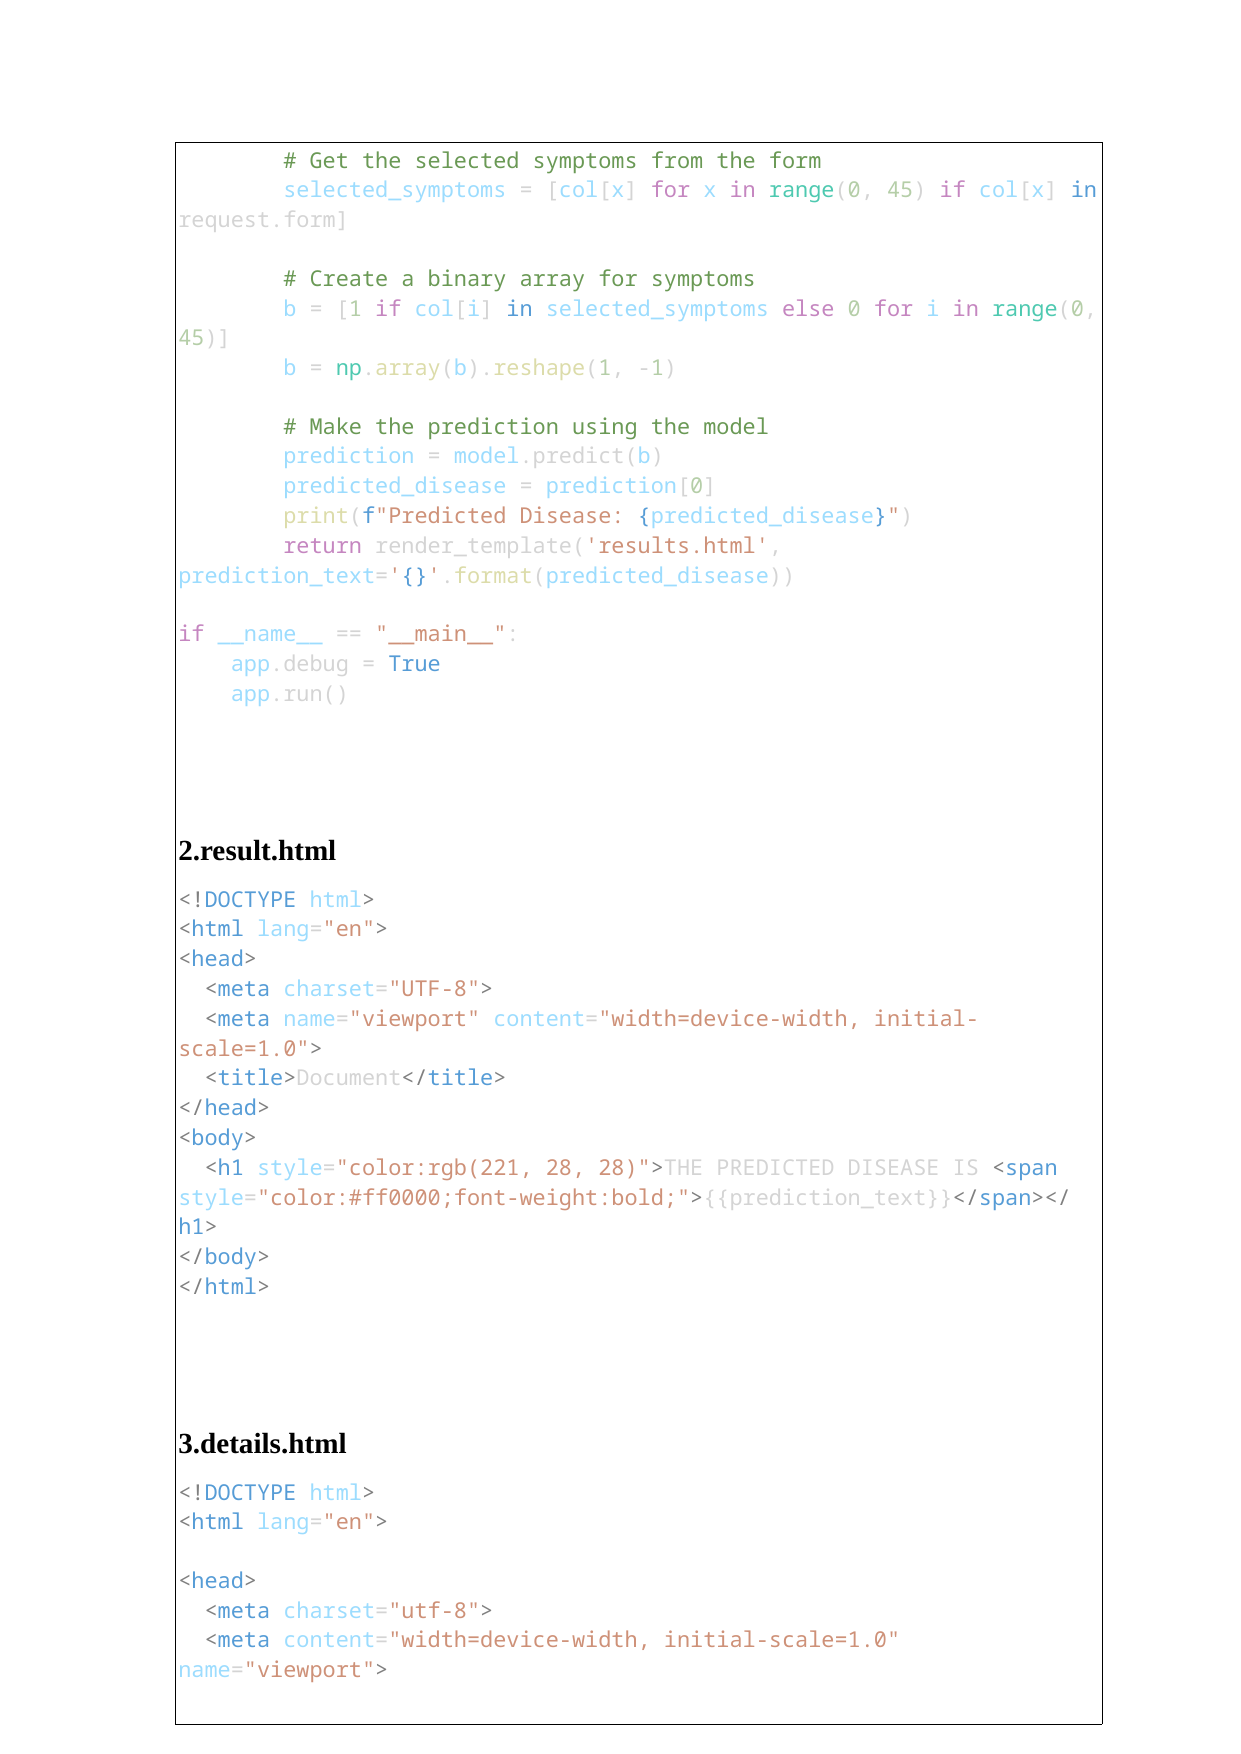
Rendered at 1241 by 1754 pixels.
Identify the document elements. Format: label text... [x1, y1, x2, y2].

text <head> [178, 943, 1100, 973]
text <h1 style="color:rgb(221, 28, 28)">THE PREDICTED DISEASE IS <span style="color:#ff0000;font-weight:bold;">{{prediction_text}}</span></h1> [178, 1152, 1100, 1241]
text return render_template('results.html', prediction_text='{}'.format(predicted_disease)) [178, 530, 1100, 589]
text <meta charset="UTF-8"> [178, 973, 1100, 1003]
text selected_symptoms = [col[x] for x in range(0, 45) if col[x] in request.form] [178, 174, 1100, 234]
text # Get the selected symptoms from the form [178, 145, 1100, 174]
text </head> [178, 1092, 1100, 1122]
text </html> [178, 1271, 1100, 1301]
text app.debug = True [178, 648, 1100, 678]
text <meta charset="utf-8"> [178, 1595, 1100, 1624]
text <meta name="viewport" content="width=device-width, initial-scale=1.0"> [178, 1003, 1100, 1062]
text 2.result.html [178, 833, 1050, 867]
text <!DOCTYPE html> [178, 1477, 1100, 1506]
text if __name__ == "__main__": [178, 618, 1100, 648]
text <!DOCTYPE html> [178, 883, 1100, 913]
text <html lang="en"> [178, 1506, 1100, 1536]
text 3.details.html [178, 1426, 1050, 1460]
text <body> [178, 1122, 1100, 1152]
text b = [1 if col[i] in selected_symptoms else 0 for i in range(0, 45)] [178, 293, 1100, 352]
text prediction = model.predict(b) [178, 441, 1100, 470]
text </body> [178, 1241, 1100, 1271]
text print(f"Predicted Disease: {predicted_disease}") [178, 500, 1100, 530]
text app.run() [178, 678, 1100, 708]
text <html lang="en"> [178, 913, 1100, 943]
text b = np.array(b).reshape(1, -1) [178, 352, 1100, 382]
text <title>Document</title> [178, 1062, 1100, 1092]
text <meta content="width=device-width, initial-scale=1.0" name="viewport"> [178, 1624, 1100, 1684]
text # Make the prediction using the model [178, 411, 1100, 441]
text <head> [178, 1565, 1100, 1595]
text # Create a binary array for symptoms [178, 263, 1100, 293]
text predicted_disease = prediction[0] [178, 470, 1100, 500]
